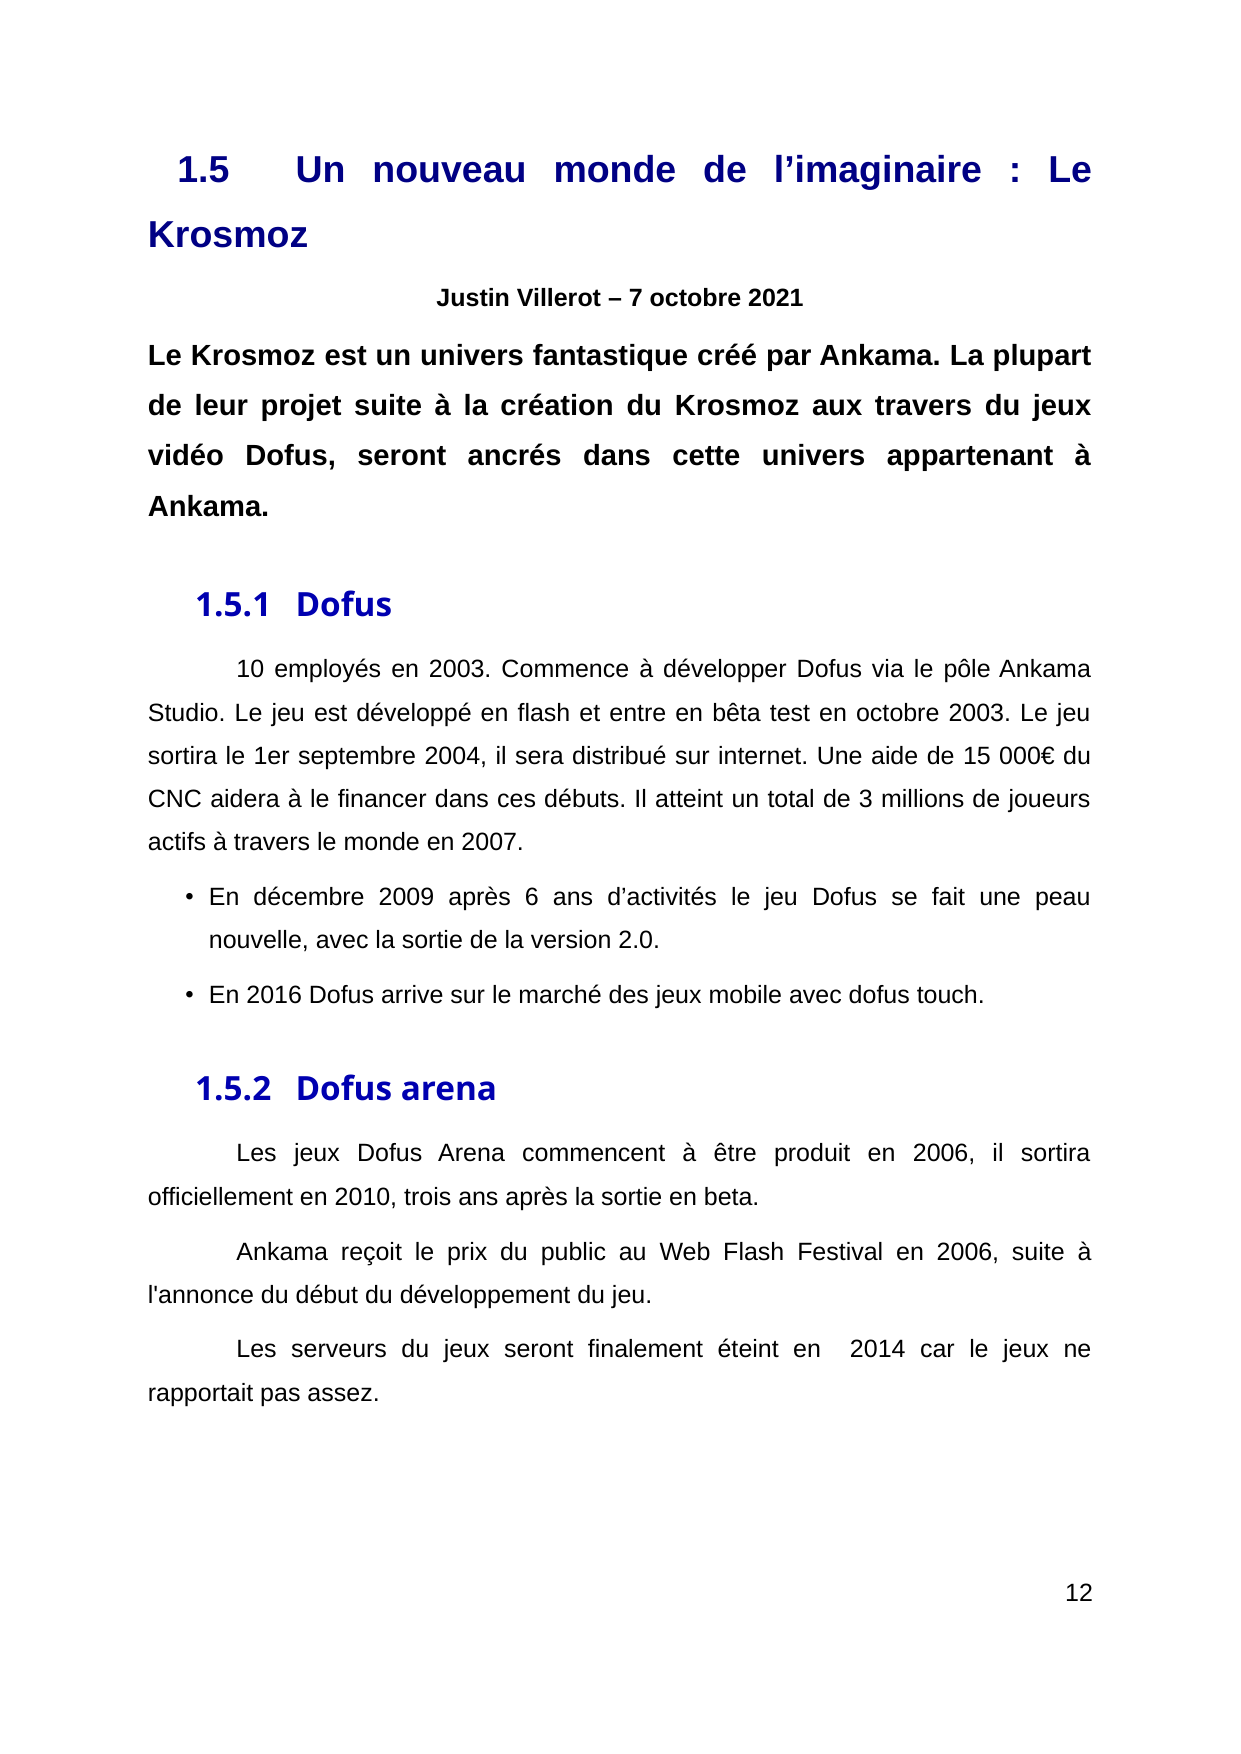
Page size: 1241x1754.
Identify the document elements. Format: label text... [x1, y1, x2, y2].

subtitle Dofus [148, 580, 1093, 626]
text 10 employés en 2003. Commence à développer Dofus via le pôle Ankama Studio. Le jeu est développé en flash et entre en bêta test en octobre 2003. Le jeu sortira le 1er septembre 2004, il sera distribué sur internet. Une aide de 15 000€ du CNC aidera à le financer dans ces débuts. Il atteint un total de 3 millions de joueurs actifs à travers le monde en 2007. [148, 654, 1093, 856]
text Ankama reçoit le prix du public au Web Flash Festival en 2006, suite à l'annonce du début du développement du jeu. [148, 1236, 1093, 1308]
text Les jeux Dofus Arena commencent à être produit en 2006, il sortira officiellement en 2010, trois ans après la sortie en beta. [148, 1138, 1093, 1210]
text Les serveurs du jeux seront finalement éteint en 2014 car le jeux ne rapportait pas assez. [148, 1334, 1093, 1406]
subtitle Un nouveau monde de l’imaginaire : Le Krosmoz [148, 148, 1093, 255]
list En 2016 Dofus arrive sur le marché des jeux mobile avec dofus touch. [185, 980, 1093, 1009]
text Le Krosmoz est un univers fantastique créé par Ankama. La plupart de leur projet suite à la création du Krosmoz aux travers du jeux vidéo Dofus, seront ancrés dans cette univers appartenant à Ankama. [148, 338, 1093, 522]
list En décembre 2009 après 6 ans d’activités le jeu Dofus se fait une peau nouvelle, avec la sortie de la version 2.0. [185, 882, 1093, 954]
subtitle Dofus arena [148, 1064, 1093, 1110]
text Justin Villerot – 7 octobre 2021 [148, 283, 1093, 312]
